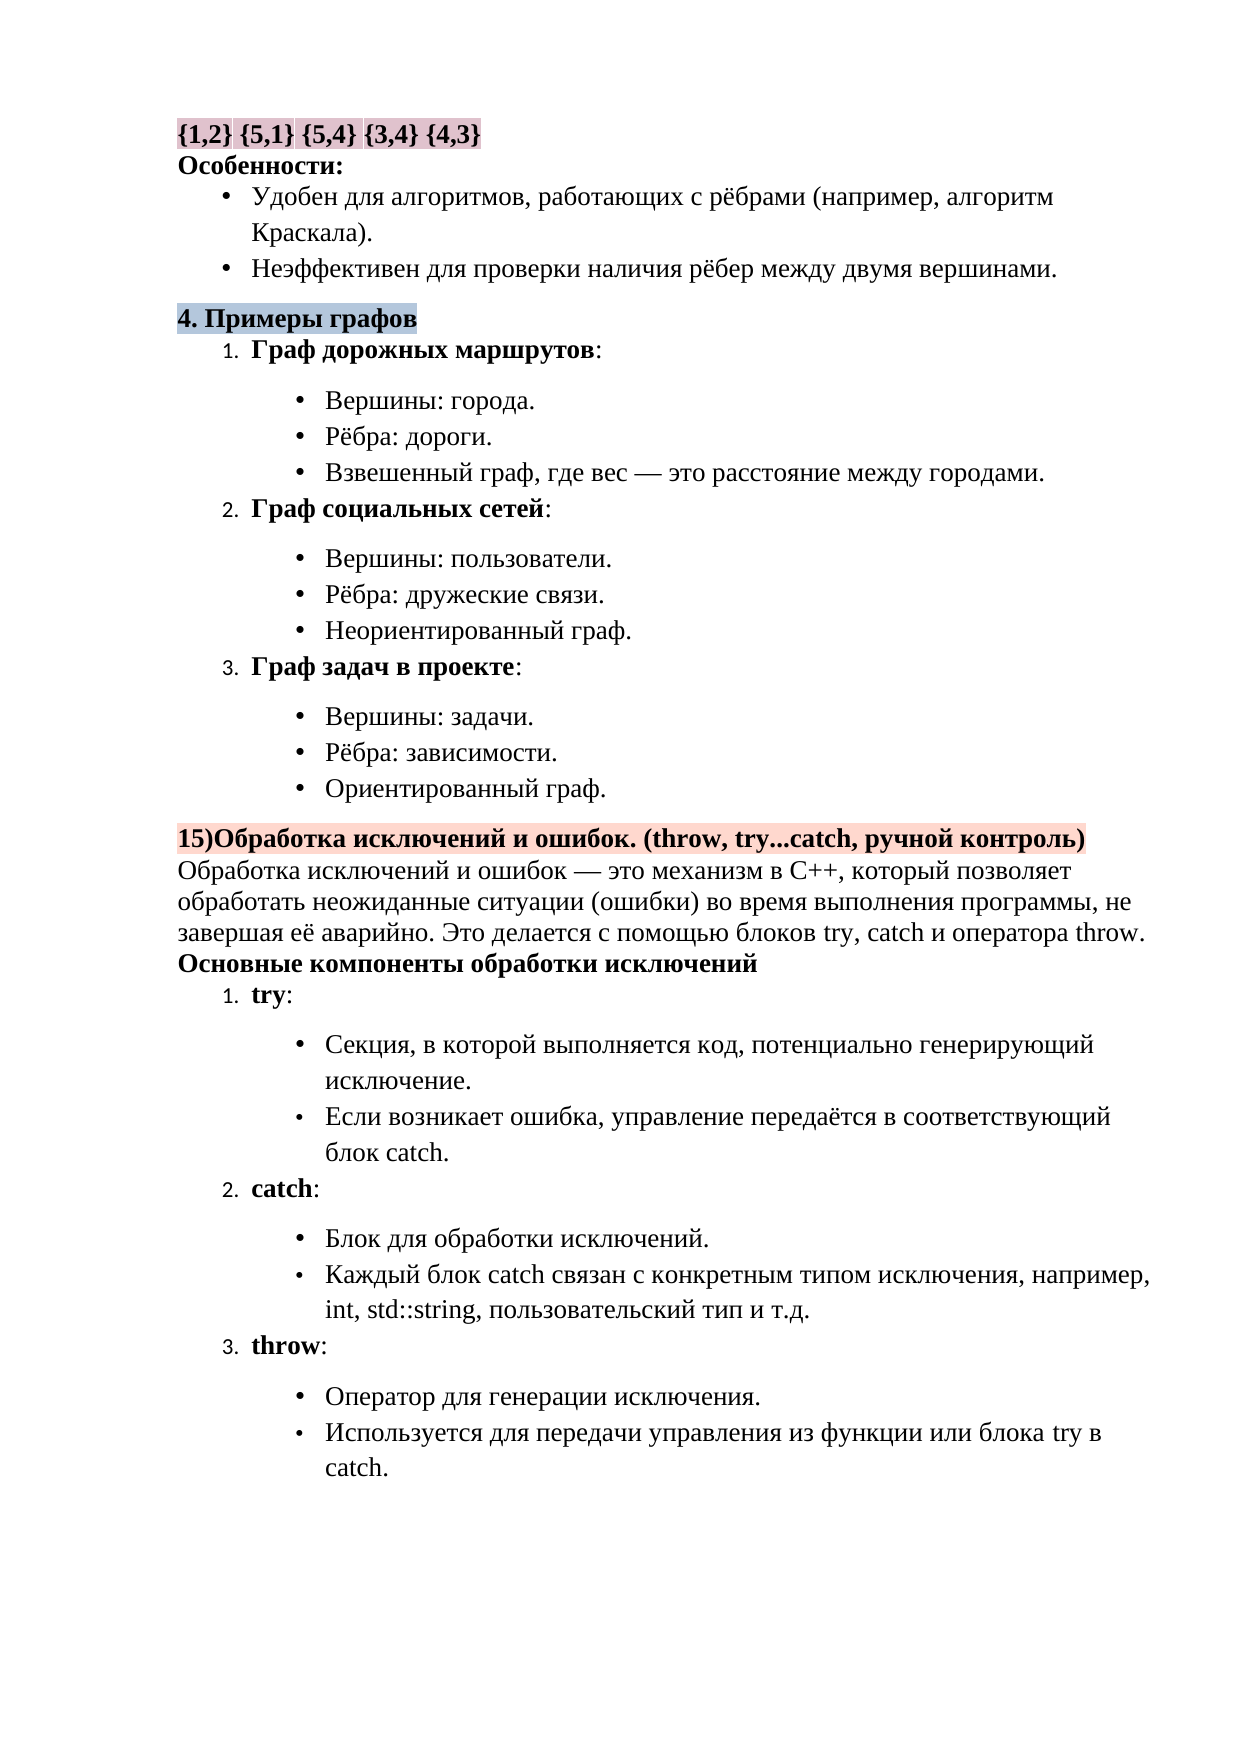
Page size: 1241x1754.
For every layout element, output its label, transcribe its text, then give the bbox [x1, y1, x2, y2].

text Обработка исключений и ошибок — это механизм в C++, который позволяет обработать неожиданные ситуации (ошибки) во время выполнения программы, не завершая её аварийно. Это делается с помощью блоков try, catch и оператора throw. [177, 854, 1152, 947]
list Вершины: задачи. [295, 700, 1152, 731]
list Рёбра: зависимости. [295, 736, 1152, 767]
list catch: [222, 1172, 1152, 1203]
list Секция, в которой выполняется код, потенциально генерирующий исключение. [295, 1029, 1152, 1096]
list Взвешенный граф, где вес — это расстояние между городами. [295, 456, 1152, 487]
list Граф задач в проекте: [222, 650, 1152, 681]
subtitle Основные компоненты обработки исключений [177, 947, 1152, 978]
list Граф дорожных маршрутов: [222, 334, 1152, 365]
list Оператор для генерации исключения. [295, 1380, 1152, 1411]
list Неориентированный граф. [295, 614, 1152, 645]
list Неэффективен для проверки наличия рёбер между двумя вершинами. [222, 252, 1152, 283]
list Если возникает ошибка, управление передаётся в соответствующий блок catch. [295, 1100, 1152, 1167]
list Ориентированный граф. [295, 772, 1152, 803]
text {1,2} {5,1} {5,4} {3,4} {4,3} [177, 118, 1152, 149]
list Используется для передачи управления из функции или блока try в catch. [295, 1416, 1152, 1482]
list try: [222, 978, 1152, 1009]
list Граф социальных сетей: [222, 492, 1152, 523]
list Рёбра: дружеские связи. [295, 578, 1152, 609]
text 15)Обработка исключений и ошибок. (throw, try...catch, ручной контроль) [177, 823, 1152, 854]
subtitle 4. Примеры графов [177, 302, 1152, 334]
text Особенности: [177, 149, 1152, 180]
list Рёбра: дороги. [295, 420, 1152, 451]
list throw: [222, 1329, 1152, 1361]
list Вершины: пользователи. [295, 542, 1152, 573]
list Каждый блок catch связан с конкретным типом исключения, например, int, std::string, пользовательский тип и т.д. [295, 1258, 1152, 1325]
list Вершины: города. [295, 384, 1152, 415]
list Удобен для алгоритмов, работающих с рёбрами (например, алгоритм Краскала). [222, 180, 1152, 247]
list Блок для обработки исключений. [295, 1222, 1152, 1253]
